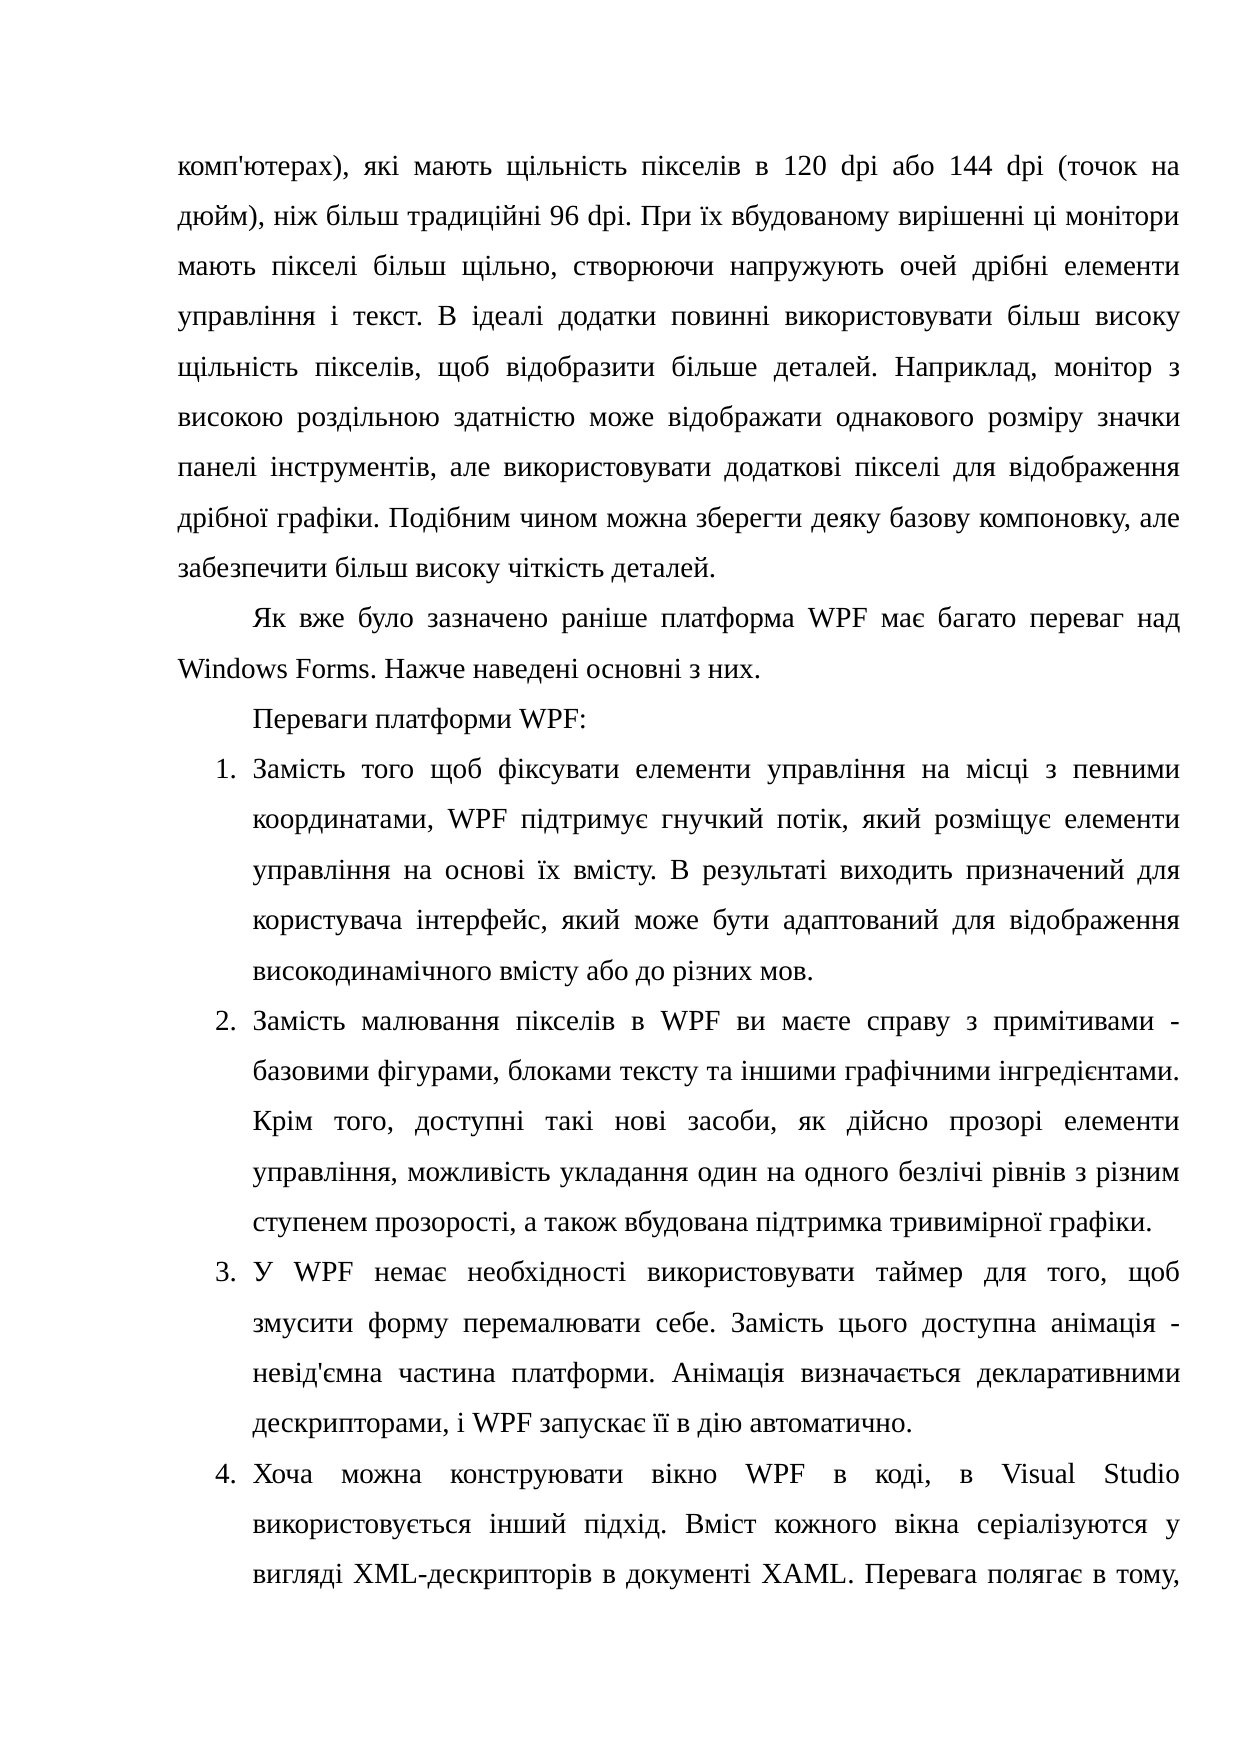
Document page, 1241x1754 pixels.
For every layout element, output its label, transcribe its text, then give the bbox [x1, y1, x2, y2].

text Як вже було зазначено раніше платформа WPF має багато переваг над Windows Forms. Нажче наведені основні з них. [177, 600, 1181, 684]
text Переваги платформи WPF: [177, 701, 1181, 734]
text комп'ютерах), які мають щільність пікселів в 120 dpi або 144 dpi (точок на дюйм), ніж більш традиційні 96 dpi. При їх вбудованому вирішенні ці монітори мають пікселі більш щільно, створюючи напружують очей дрібні елементи управління і текст. В ідеалі додатки повинні використовувати більш високу щільність пікселів, щоб відобразити більше деталей. Наприклад, монітор з високою роздільною здатністю може відображати однакового розміру значки панелі інструментів, але використовувати додаткові пікселі для відображення дрібної графіки. Подібним чином можна зберегти деяку базову компоновку, але забезпечити більш високу чіткість деталей. [177, 148, 1181, 584]
list Хоча можна конструювати вікно WPF в коді, в Visual Studio використовується інший підхід. Вміст кожного вікна серіалізуются у вигляді XML-дескрипторів в документі XAML. Перевага полягає в тому, [215, 1456, 1181, 1590]
list У WPF немає необхідності використовувати таймер для того, щоб змусити форму перемалювати себе. Замість цього доступна анімація - невід'ємна частина платформи. Анімація визначається декларативними дескрипторами, і WPF запускає її в дію автоматично. [215, 1254, 1181, 1439]
list Замість малювання пікселів в WPF ви маєте справу з примітивами - базовими фігурами, блоками тексту та іншими графічними інгредієнтами. Крім того, доступні такі нові засоби, як дійсно прозорі елементи управління, можливість укладання один на одного безлічі рівнів з різним ступенем прозорості, а також вбудована підтримка тривимірної графіки. [215, 1003, 1181, 1238]
list Замість того щоб фіксувати елементи управління на місці з певними координатами, WPF підтримує гнучкий потік, який розміщує елементи управління на основі їх вмісту. В результаті виходить призначений для користувача інтерфейс, який може бути адаптований для відображення високодинамічного вмісту або до різних мов. [215, 751, 1181, 986]
